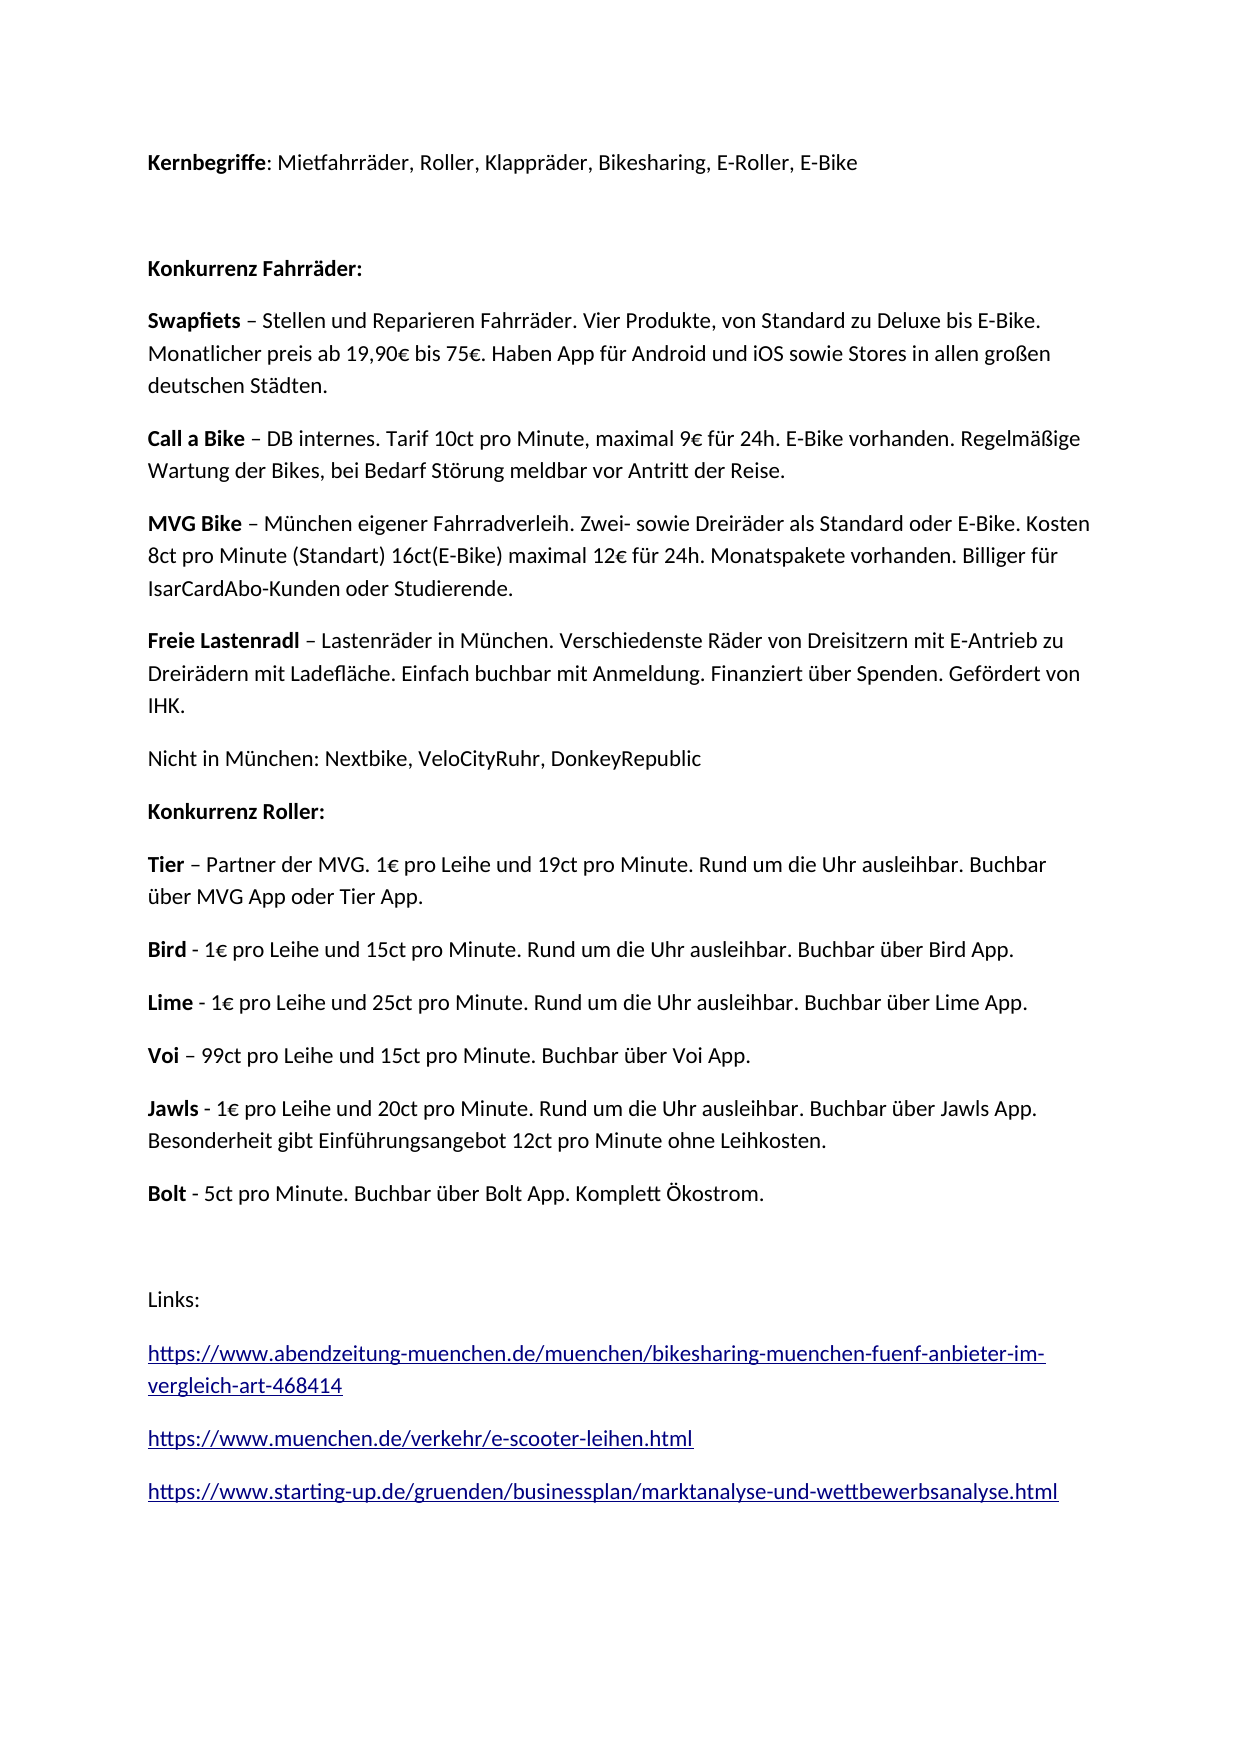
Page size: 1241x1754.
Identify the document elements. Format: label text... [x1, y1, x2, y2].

text Voi – 99ct pro Leihe und 15ct pro Minute. Buchbar über Voi App. [148, 1041, 1093, 1069]
text Freie Lastenradl – Lastenräder in München. Verschiedenste Räder von Dreisitzern mit E-Antrieb zu Dreirädern mit Ladefläche. Einfach buchbar mit Anmeldung. Finanziert über Spenden. Gefördert von IHK. [148, 627, 1093, 719]
text Bolt - 5ct pro Minute. Buchbar über Bolt App. Komplett Ökostrom. [148, 1179, 1093, 1208]
text Bird - 1€ pro Leihe und 15ct pro Minute. Rund um die Uhr ausleihbar. Buchbar über Bird App. [148, 935, 1093, 963]
text Links: [148, 1286, 1093, 1314]
text Swapfiets – Stellen und Reparieren Fahrräder. Vier Produkte, von Standard zu Deluxe bis E-Bike. Monatlicher preis ab 19,90€ bis 75€. Haben App für Android und iOS sowie Stores in allen großen deutschen Städten. [148, 307, 1093, 399]
text https://www.abendzeitung-muenchen.de/muenchen/bikesharing-muenchen-fuenf-anbieter-im-vergleich-art-468414 [148, 1339, 1093, 1399]
text Nicht in München: Nextbike, VeloCityRuhr, DonkeyRepublic [148, 744, 1093, 772]
text Konkurrenz Fahrräder: [148, 254, 1093, 282]
text MVG Bike – München eigener Fahrradverleih. Zwei- sowie Dreiräder als Standard oder E-Bike. Kosten 8ct pro Minute (Standart) 16ct(E-Bike) maximal 12€ für 24h. Monatspakete vorhanden. Billiger für IsarCardAbo-Kunden oder Studierende. [148, 509, 1093, 602]
text Konkurrenz Roller: [148, 797, 1093, 825]
text Tier – Partner der MVG. 1€ pro Leihe und 19ct pro Minute. Rund um die Uhr ausleihbar. Buchbar über MVG App oder Tier App. [148, 850, 1093, 910]
text Jawls - 1€ pro Leihe und 20ct pro Minute. Rund um die Uhr ausleihbar. Buchbar über Jawls App. Besonderheit gibt Einführungsangebot 12ct pro Minute ohne Leihkosten. [148, 1094, 1093, 1154]
text Kernbegriffe: Mietfahrräder, Roller, Klappräder, Bikesharing, E-Roller, E-Bike [148, 148, 1093, 176]
text Lime - 1€ pro Leihe und 25ct pro Minute. Rund um die Uhr ausleihbar. Buchbar über Lime App. [148, 988, 1093, 1016]
text Call a Bike – DB internes. Tarif 10ct pro Minute, maximal 9€ für 24h. E-Bike vorhanden. Regelmäßige Wartung der Bikes, bei Bedarf Störung meldbar vor Antritt der Reise. [148, 424, 1093, 484]
text https://www.starting-up.de/gruenden/businessplan/marktanalyse-und-wettbewerbsanalyse.html [148, 1477, 1093, 1505]
text https://www.muenchen.de/verkehr/e-scooter-leihen.html [148, 1424, 1093, 1452]
